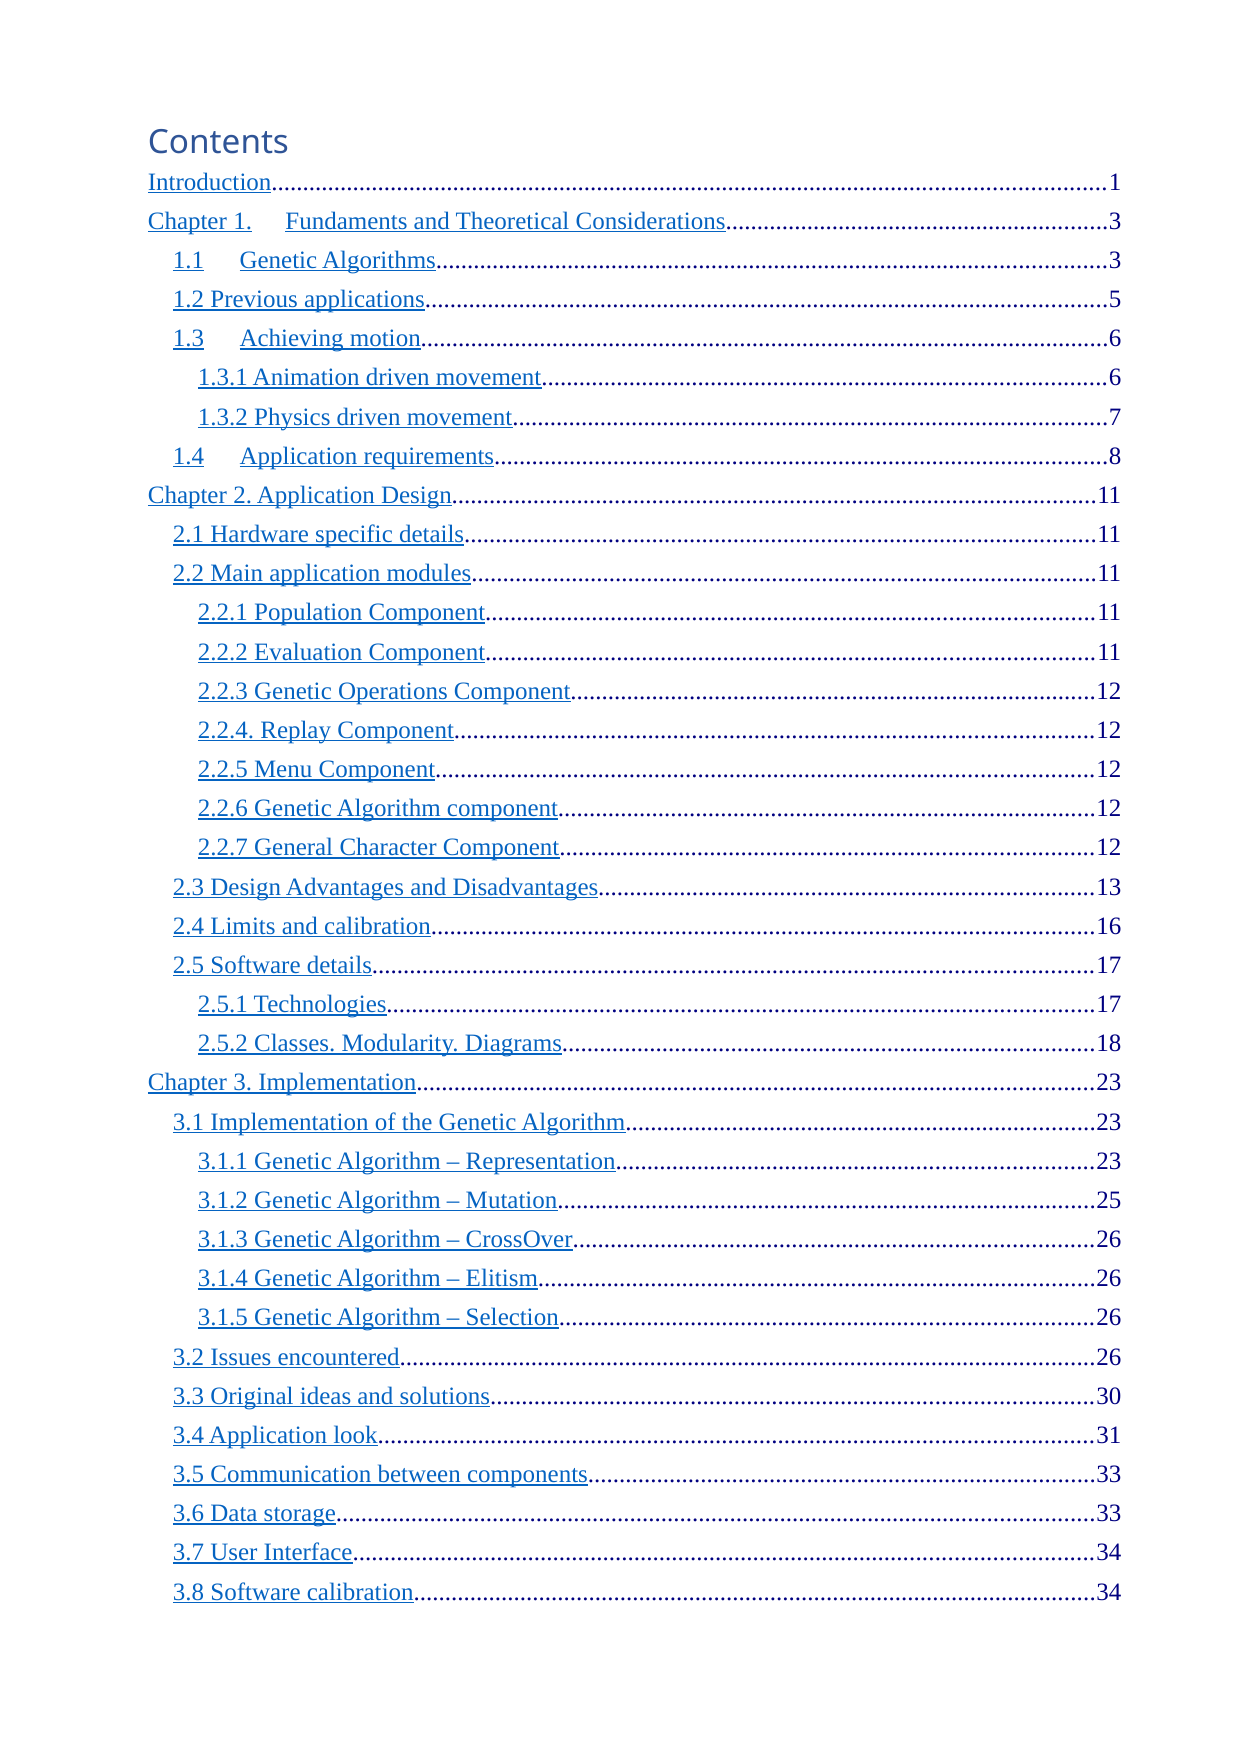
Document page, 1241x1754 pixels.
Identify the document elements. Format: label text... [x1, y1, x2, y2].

text 2.2.5 Menu Component 12 [198, 754, 1122, 783]
text 3.2 Issues encountered 26 [173, 1342, 1122, 1370]
text Chapter 2. Application Design 11 [148, 480, 1122, 509]
text 3.1.1 Genetic Algorithm – Representation 23 [198, 1146, 1122, 1174]
text 2.2.4. Replay Component 12 [198, 715, 1122, 744]
text 2.4 Limits and calibration 16 [173, 911, 1122, 939]
text Chapter 3. Implementation 23 [148, 1067, 1122, 1096]
text Introduction 1 [148, 167, 1122, 195]
text 3.1.4 Genetic Algorithm – Elitism 26 [198, 1263, 1122, 1292]
text 2.2.1 Population Component 11 [198, 597, 1122, 626]
text 3.4 Application look 31 [173, 1420, 1122, 1449]
text 3.7 User Interface 34 [173, 1537, 1122, 1566]
text 2.2.3 Genetic Operations Component 12 [198, 676, 1122, 704]
text 1.4 Application requirements 8 [173, 441, 1122, 469]
text 1.2 Previous applications 5 [173, 284, 1122, 313]
text 3.5 Communication between components 33 [173, 1459, 1122, 1488]
text 2.2.6 Genetic Algorithm component 12 [198, 793, 1122, 822]
text 3.1.5 Genetic Algorithm – Selection 26 [198, 1302, 1122, 1331]
subtitle Contents [148, 118, 1122, 163]
text 2.2.2 Evaluation Component 11 [198, 637, 1122, 665]
text 3.8 Software calibration 34 [173, 1577, 1122, 1605]
text Chapter 1. Fundaments and Theoretical Considerations 3 [148, 206, 1122, 234]
text 3.6 Data storage 33 [173, 1498, 1122, 1527]
text 3.1.3 Genetic Algorithm – CrossOver 26 [198, 1224, 1122, 1253]
text 2.5.2 Classes. Modularity. Diagrams 18 [198, 1028, 1122, 1057]
text 2.3 Design Advantages and Disadvantages 13 [173, 872, 1122, 900]
text 3.1.2 Genetic Algorithm – Mutation 25 [198, 1185, 1122, 1214]
text 3.3 Original ideas and solutions 30 [173, 1381, 1122, 1409]
text 1.1 Genetic Algorithms 3 [173, 245, 1122, 274]
text 2.2 Main application modules 11 [173, 558, 1122, 587]
text 2.5.1 Technologies 17 [198, 989, 1122, 1018]
text 1.3 Achieving motion 6 [173, 323, 1122, 352]
text 2.5 Software details 17 [173, 950, 1122, 979]
text 2.2.7 General Character Component 12 [198, 832, 1122, 861]
text 1.3.2 Physics driven movement 7 [198, 402, 1122, 430]
text 3.1 Implementation of the Genetic Algorithm 23 [173, 1107, 1122, 1135]
text 1.3.1 Animation driven movement 6 [198, 362, 1122, 391]
text 2.1 Hardware specific details 11 [173, 519, 1122, 548]
